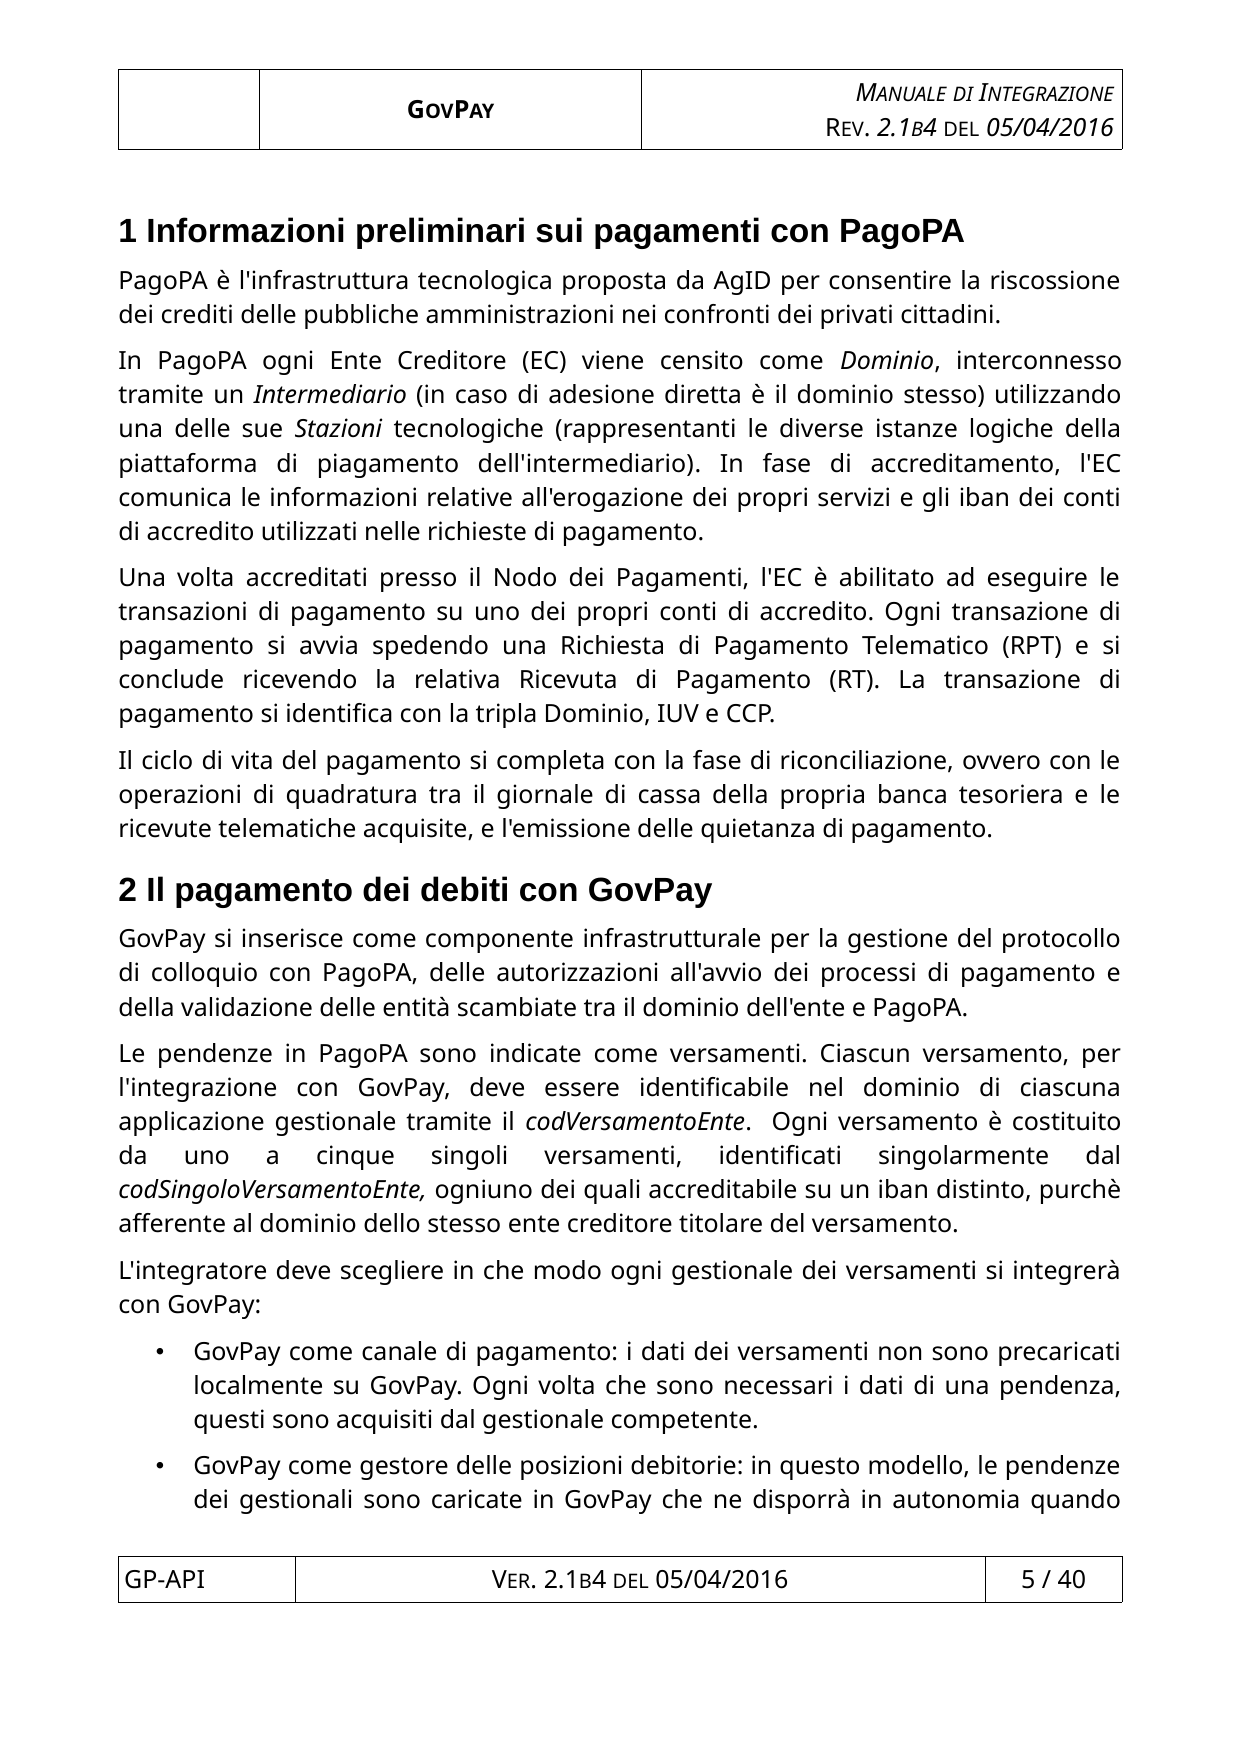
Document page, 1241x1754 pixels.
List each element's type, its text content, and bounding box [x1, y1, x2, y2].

subtitle Il pagamento dei debiti con GovPay [118, 870, 1122, 908]
text L'integratore deve scegliere in che modo ogni gestionale dei versamenti si integrerà con GovPay: [118, 1253, 1122, 1321]
subtitle Informazioni preliminari sui pagamenti con PagoPA [118, 211, 1122, 250]
text Le pendenze in PagoPA sono indicate come versamenti. Ciascun versamento, per l'integrazione con GovPay, deve essere identificabile nel dominio di ciascuna applicazione gestionale tramite il codVersamentoEnte. Ogni versamento è costituito da uno a cinque singoli versamenti, identificati singolarmente dal codSingoloVersamentoEnte, ogniuno dei quali accreditabile su un iban distinto, purchè afferente al dominio dello stesso ente creditore titolare del versamento. [118, 1036, 1122, 1240]
text Il ciclo di vita del pagamento si completa con la fase di riconciliazione, ovvero con le operazioni di quadratura tra il giornale di cassa della propria banca tesoriera e le ricevute telematiche acquisite, e l'emissione delle quietanza di pagamento. [118, 743, 1122, 845]
list GovPay come canale di pagamento: i dati dei versamenti non sono precaricati localmente su GovPay. Ogni volta che sono necessari i dati di una pendenza, questi sono acquisiti dal gestionale competente. [156, 1333, 1122, 1435]
text GovPay si inserisce come componente infrastrutturale per la gestione del protocollo di colloquio con PagoPA, delle autorizzazioni all'avvio dei processi di pagamento e della validazione delle entità scambiate tra il dominio dell'ente e PagoPA. [118, 921, 1122, 1023]
text Una volta accreditati presso il Nodo dei Pagamenti, l'EC è abilitato ad eseguire le transazioni di pagamento su uno dei propri conti di accredito. Ogni transazione di pagamento si avvia spedendo una Richiesta di Pagamento Telematico (RPT) e si conclude ricevendo la relativa Ricevuta di Pagamento (RT). La transazione di pagamento si identifica con la tripla Dominio, IUV e CCP. [118, 560, 1122, 730]
text PagoPA è l'infrastruttura tecnologica proposta da AgID per consentire la riscossione dei crediti delle pubbliche amministrazioni nei confronti dei privati cittadini. [118, 262, 1122, 331]
list GovPay come gestore delle posizioni debitorie: in questo modello, le pendenze dei gestionali sono caricate in GovPay che ne disporrà in autonomia quando [156, 1448, 1122, 1516]
text In PagoPA ogni Ente Creditore (EC) viene censito come Dominio, interconnesso tramite un Intermediario (in caso di adesione diretta è il dominio stesso) utilizzando una delle sue Stazioni tecnologiche (rappresentanti le diverse istanze logiche della piattaforma di piagamento dell'intermediario). In fase di accreditamento, l'EC comunica le informazioni relative all'erogazione dei propri servizi e gli iban dei conti di accredito utilizzati nelle richieste di pagamento. [118, 343, 1122, 547]
